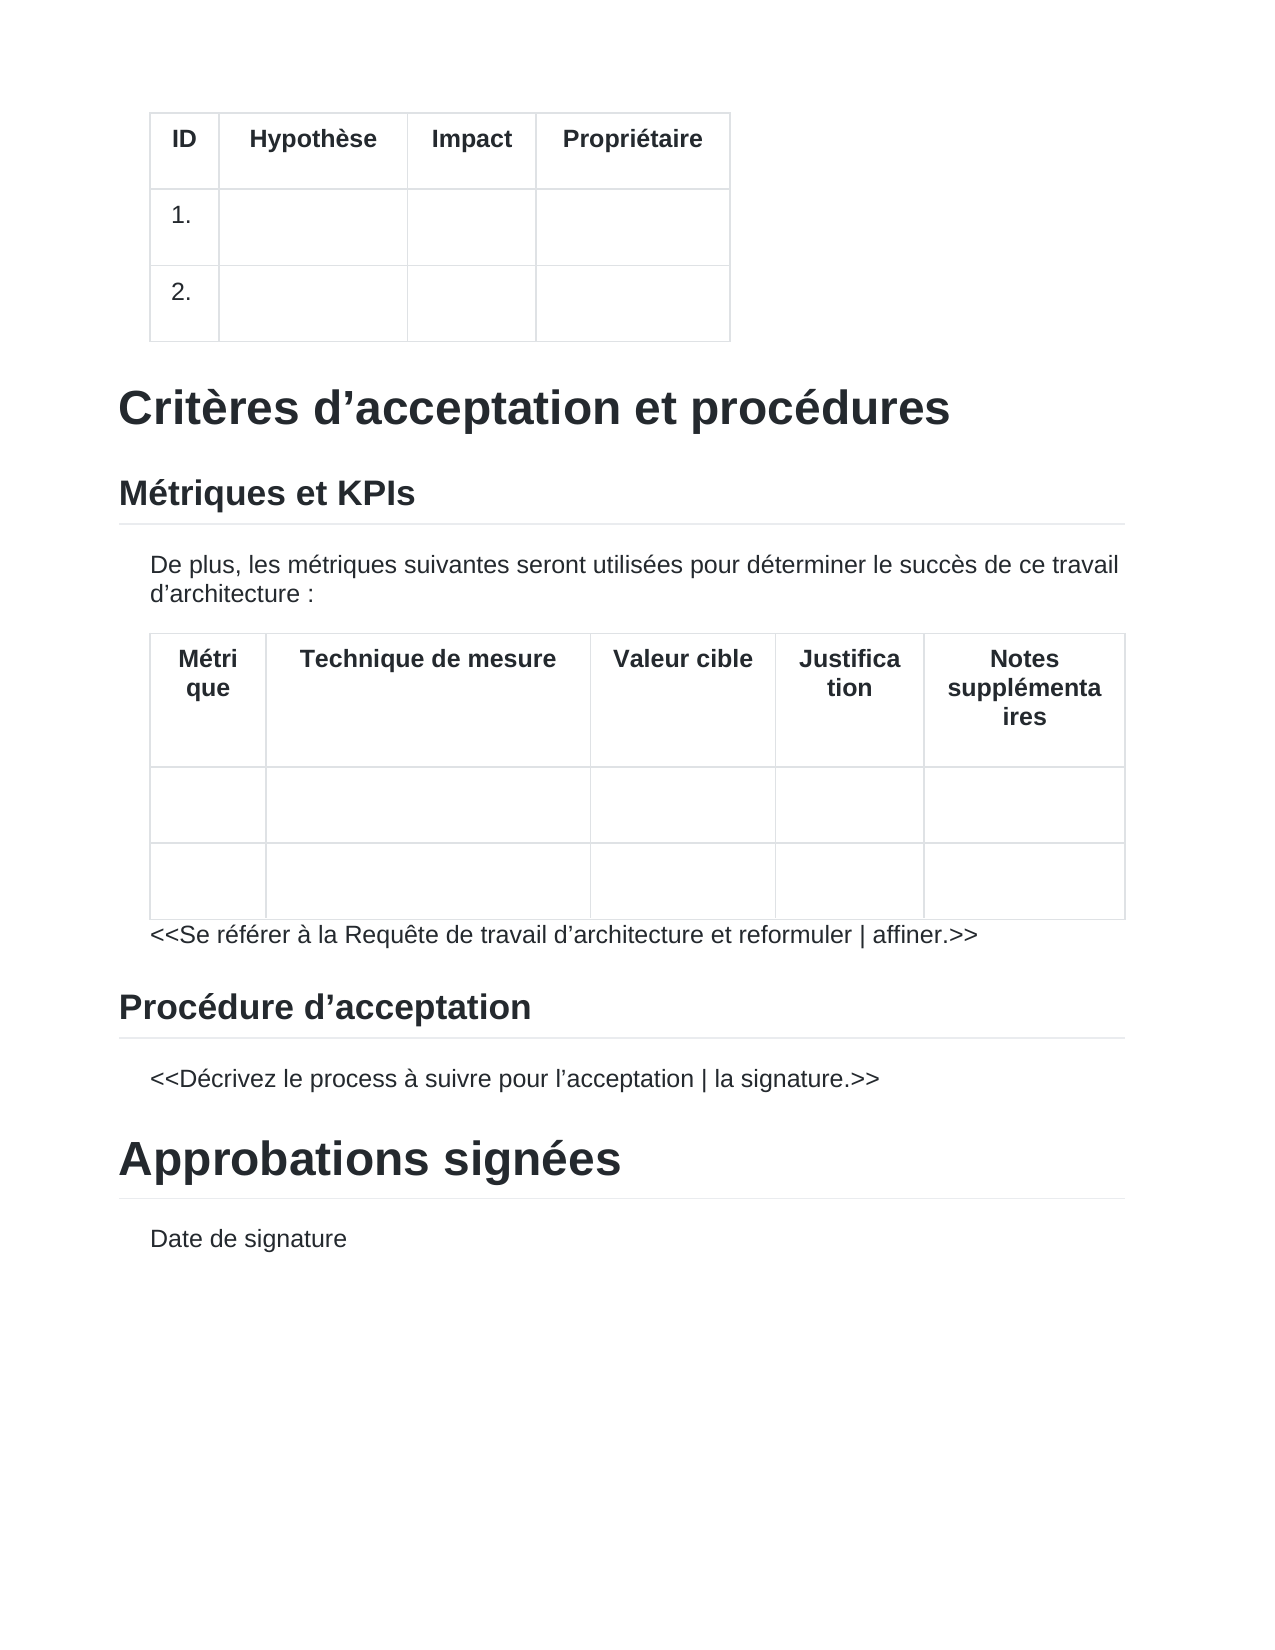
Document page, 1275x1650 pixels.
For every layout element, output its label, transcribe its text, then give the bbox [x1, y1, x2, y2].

table_cell [408, 190, 535, 264]
table_header Hypothèse [220, 114, 407, 188]
text <<Se référer à la Requête de travail d’architecture et reformuler | affiner.>> [150, 920, 1125, 949]
table_cell [591, 844, 775, 918]
table_header Notes supplémentaires [925, 634, 1124, 766]
table_cell [220, 190, 407, 264]
table_cell [220, 266, 407, 341]
table_header Impact [408, 114, 535, 188]
subtitle Procédure d’acceptation [119, 986, 1125, 1037]
table_cell [151, 768, 265, 842]
subtitle Approbations signées [119, 1130, 1125, 1198]
table_cell [267, 844, 590, 918]
table_cell 2. [151, 266, 218, 341]
table_header Technique de mesure [267, 634, 590, 766]
table_cell 1. [151, 190, 218, 264]
table_header Propriétaire [537, 114, 729, 188]
table_cell [537, 266, 729, 341]
table_cell [408, 266, 535, 341]
table_cell [776, 768, 923, 842]
table_cell [925, 768, 1124, 842]
table_cell [925, 844, 1124, 918]
subtitle Métriques et KPIs [119, 472, 1125, 523]
table_cell [537, 190, 729, 264]
subtitle Critères d’acceptation et procédures [119, 380, 1125, 435]
text Date de signature [150, 1224, 1125, 1253]
table_cell [591, 768, 775, 842]
text <<Décrivez le process à suivre pour l’acceptation | la signature.>> [150, 1064, 1125, 1093]
table_header Justification [776, 634, 923, 766]
text De plus, les métriques suivantes seront utilisées pour déterminer le succès de ce travail d’architecture : [150, 550, 1125, 607]
table_cell [776, 844, 923, 918]
table_header ID [151, 114, 218, 188]
table_cell [267, 768, 590, 842]
table_header Valeur cible [591, 634, 775, 766]
table_header Métrique [151, 634, 265, 766]
table_cell [151, 844, 265, 918]
